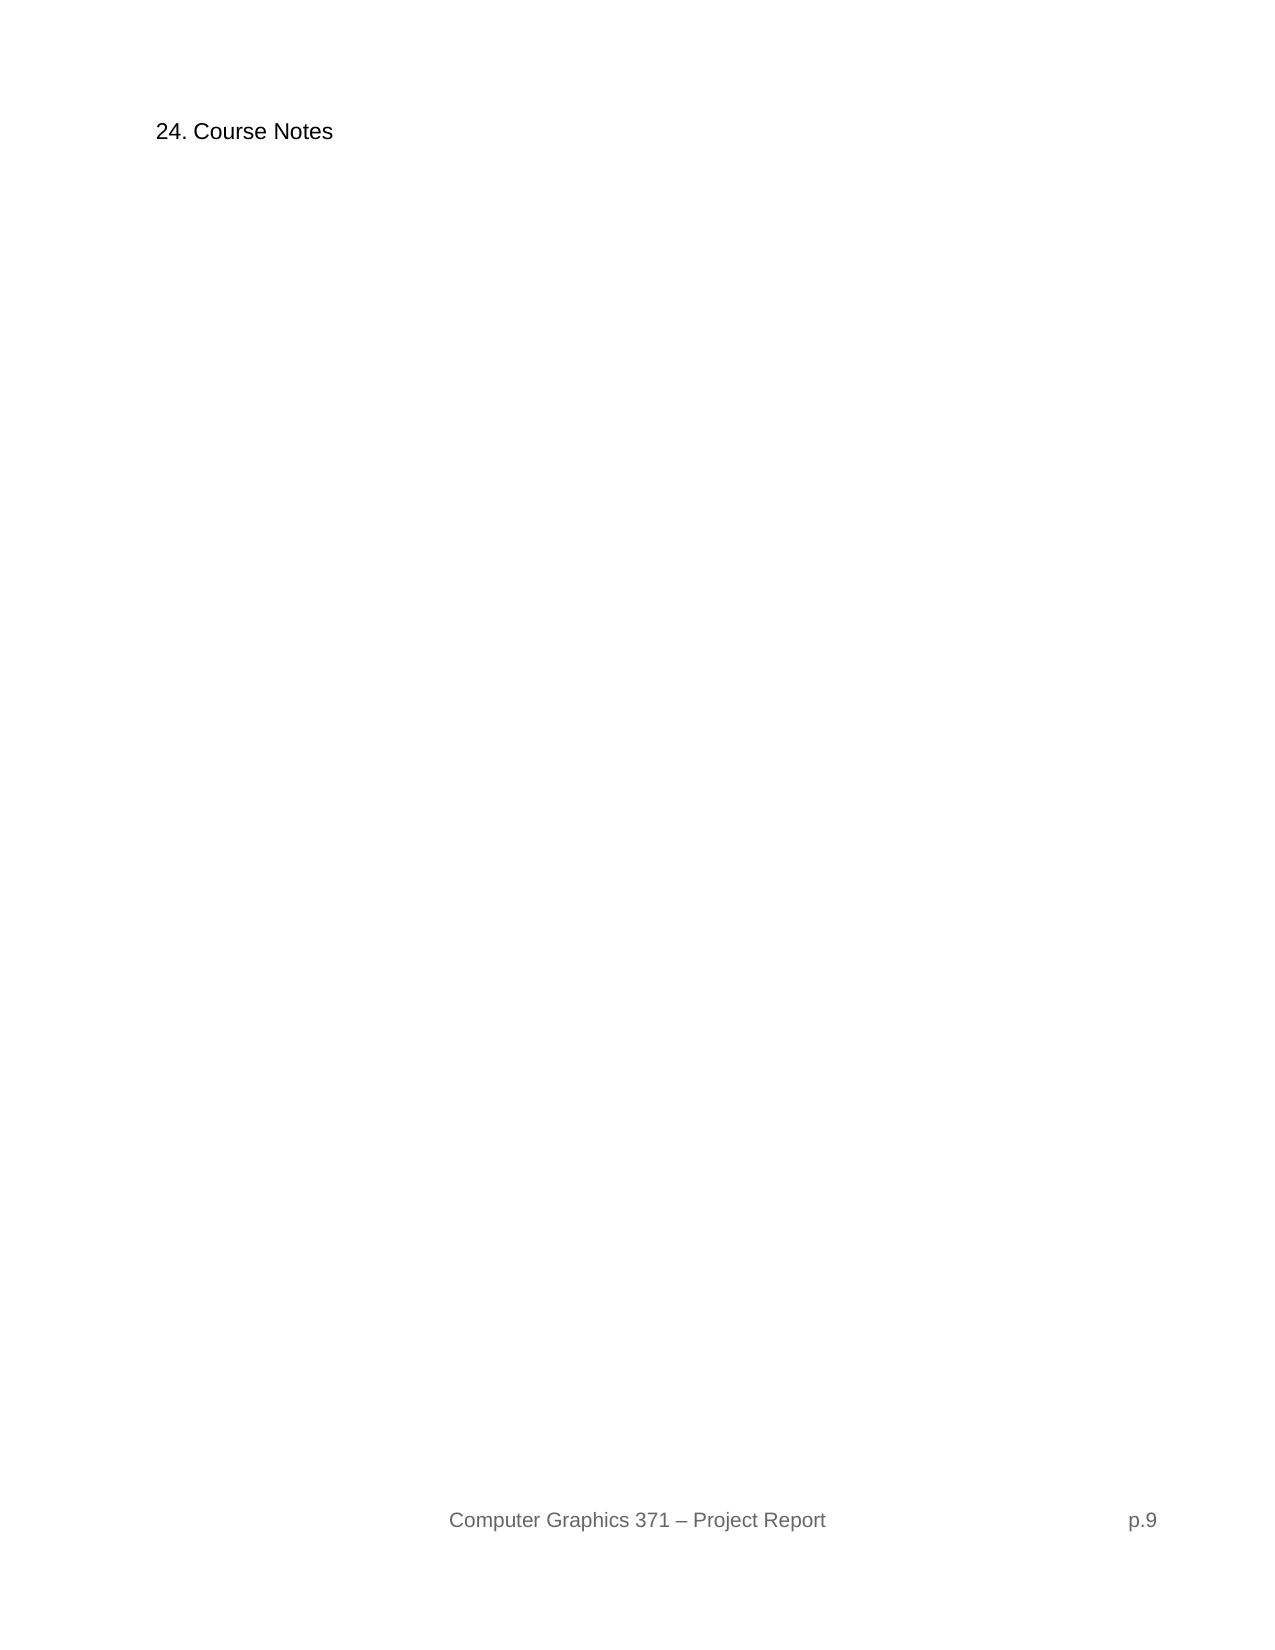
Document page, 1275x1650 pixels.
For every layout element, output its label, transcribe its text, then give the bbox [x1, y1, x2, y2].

list Course Notes [156, 118, 1157, 144]
